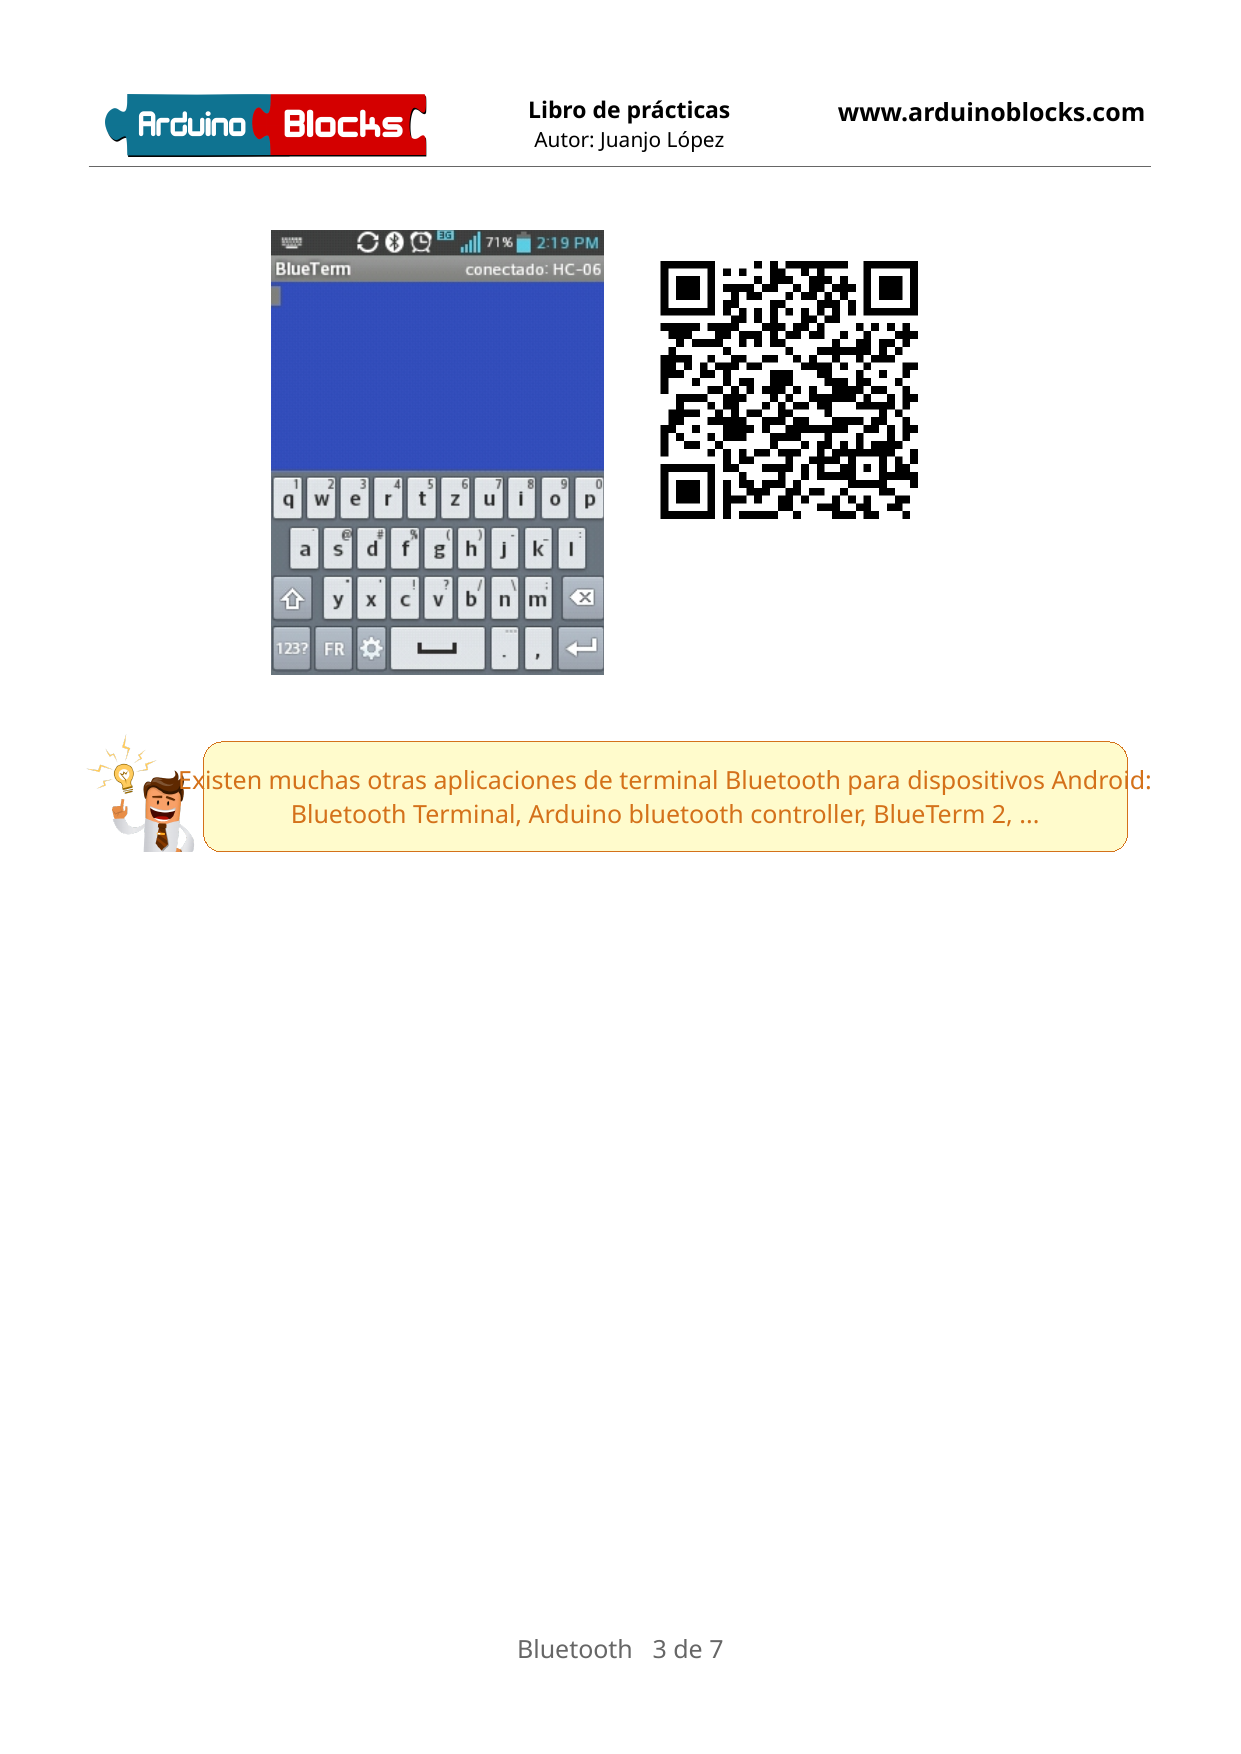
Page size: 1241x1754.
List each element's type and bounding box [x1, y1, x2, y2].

table_cell [619, 224, 959, 680]
picture [105, 94, 427, 157]
table_cell [256, 224, 619, 680]
picture [271, 230, 604, 675]
picture [629, 230, 949, 550]
picture [86, 734, 204, 852]
